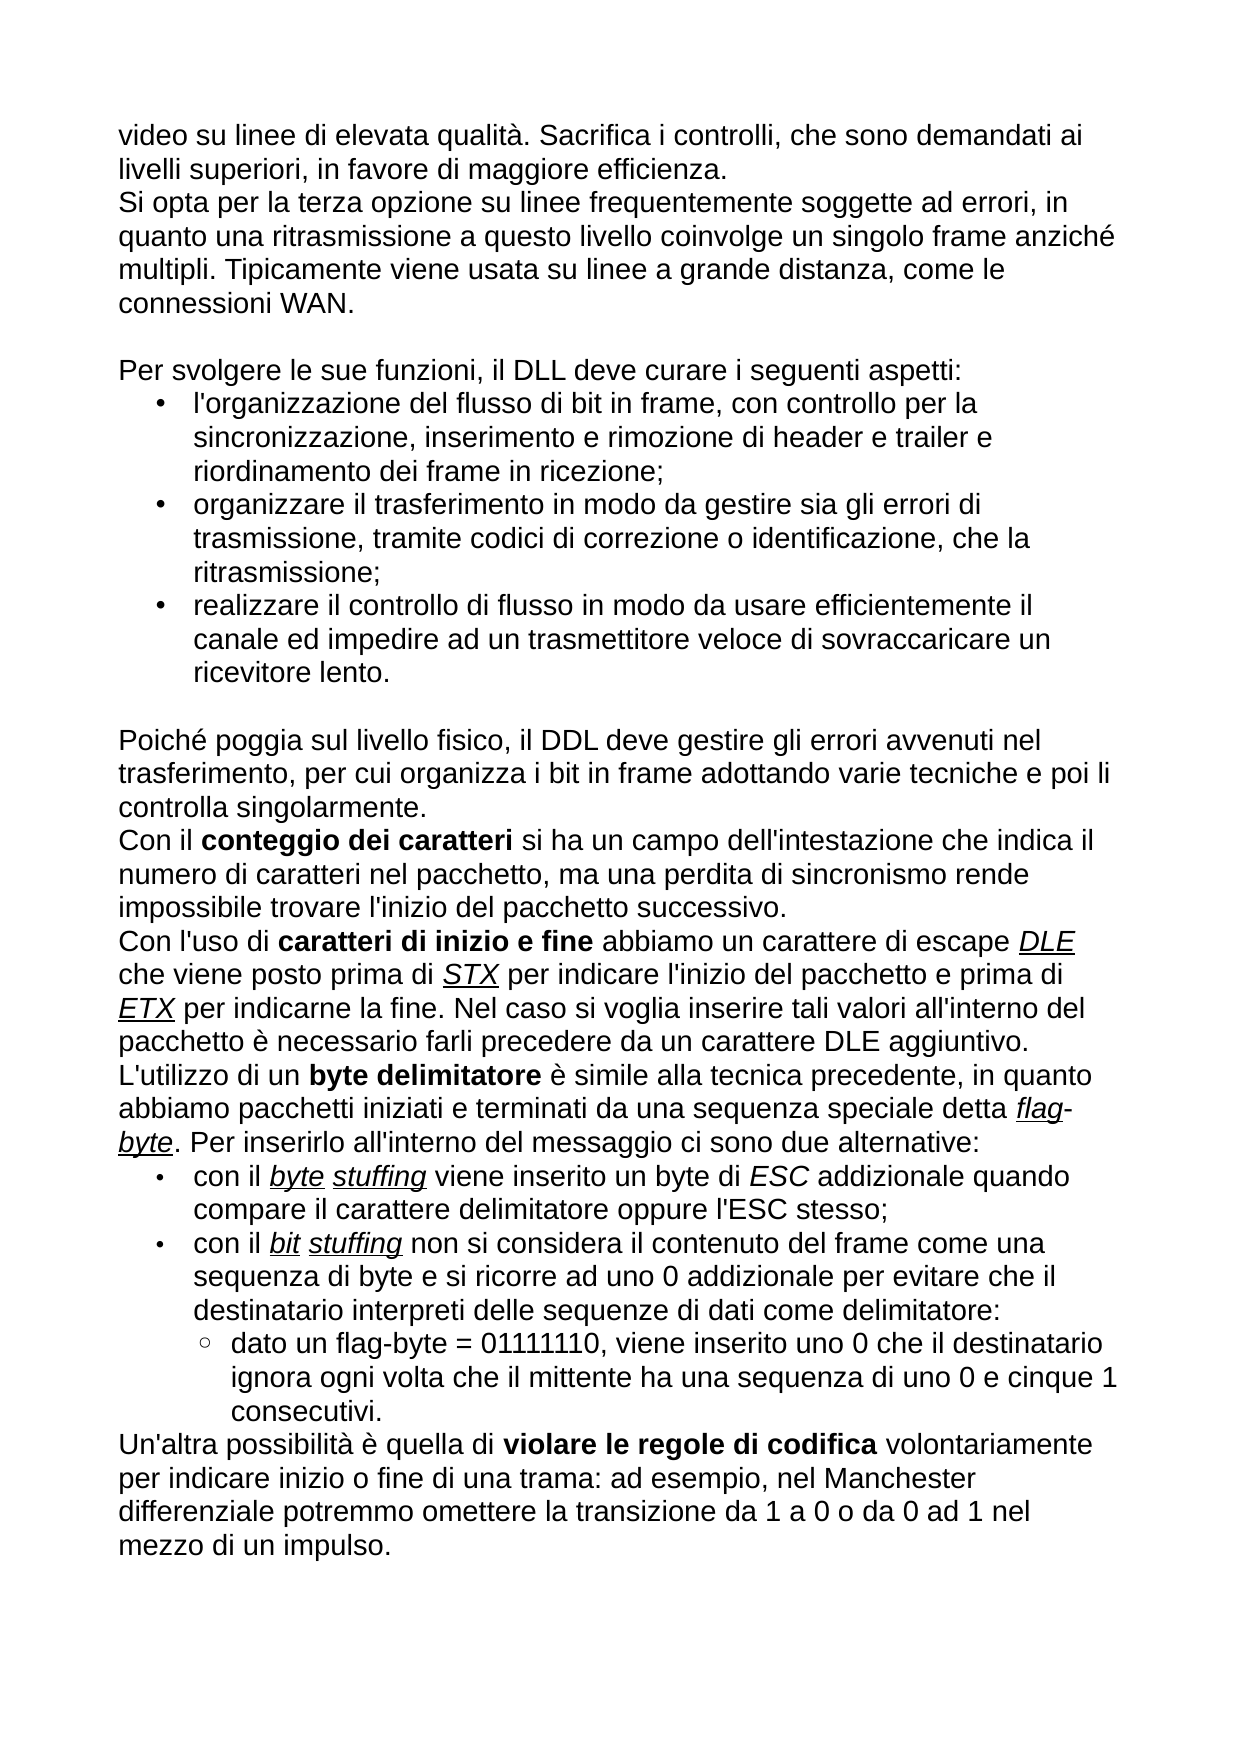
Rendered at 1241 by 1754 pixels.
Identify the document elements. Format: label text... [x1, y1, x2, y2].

text Poiché poggia sul livello fisico, il DDL deve gestire gli errori avvenuti nel trasferimento, per cui organizza i bit in frame adottando varie tecniche e poi li controlla singolarmente. [118, 722, 1122, 823]
text L'utilizzo di un byte delimitatore è simile alla tecnica precedente, in quanto abbiamo pacchetti iniziati e terminati da una sequenza speciale detta flag-byte. Per inserirlo all'interno del messaggio ci sono due alternative: [118, 1058, 1122, 1158]
list dato un flag-byte = 01111110, viene inserito uno 0 che il destinatario ignora ogni volta che il mittente ha una sequenza di uno 0 e cinque 1 consecutivi. [193, 1326, 1122, 1427]
text Con l'uso di caratteri di inizio e fine abbiamo un carattere di escape DLE che viene posto prima di STX per indicare l'inizio del pacchetto e prima di ETX per indicarne la fine. Nel caso si voglia inserire tali valori all'interno del pacchetto è necessario farli precedere da un carattere DLE aggiuntivo. [118, 924, 1122, 1058]
text Si opta per la terza opzione su linee frequentemente soggette ad errori, in quanto una ritrasmissione a questo livello coinvolge un singolo frame anziché multipli. Tipicamente viene usata su linee a grande distanza, come le connessioni WAN. Per svolgere le sue funzioni, il DLL deve curare i seguenti aspetti: [118, 185, 1122, 386]
list l'organizzazione del flusso di bit in frame, con controllo per la sincronizzazione, inserimento e rimozione di header e trailer e riordinamento dei frame in ricezione; [156, 386, 1122, 487]
list con il byte stuffing viene inserito un byte di ESC addizionale quando compare il carattere delimitatore oppure l'ESC stesso; [156, 1158, 1122, 1226]
text Con il conteggio dei caratteri si ha un campo dell'intestazione che indica il numero di caratteri nel pacchetto, ma una perdita di sincronismo rende impossibile trovare l'inizio del pacchetto successivo. [118, 823, 1122, 924]
text video su linee di elevata qualità. Sacrifica i controlli, che sono demandati ai livelli superiori, in favore di maggiore efficienza. [118, 118, 1122, 185]
list con il bit stuffing non si considera il contenuto del frame come una sequenza di byte e si ricorre ad uno 0 addizionale per evitare che il destinatario interpreti delle sequenze di dati come delimitatore: [156, 1226, 1122, 1326]
list realizzare il controllo di flusso in modo da usare efficientemente il canale ed impedire ad un trasmettitore veloce di sovraccaricare un ricevitore lento. [156, 588, 1122, 689]
list organizzare il trasferimento in modo da gestire sia gli errori di trasmissione, tramite codici di correzione o identificazione, che la ritrasmissione; [156, 487, 1122, 588]
text Un'altra possibilità è quella di violare le regole di codifica volontariamente per indicare inizio o fine di una trama: ad esempio, nel Manchester differenziale potremmo omettere la transizione da 1 a 0 o da 0 ad 1 nel mezzo di un impulso. [118, 1427, 1122, 1561]
